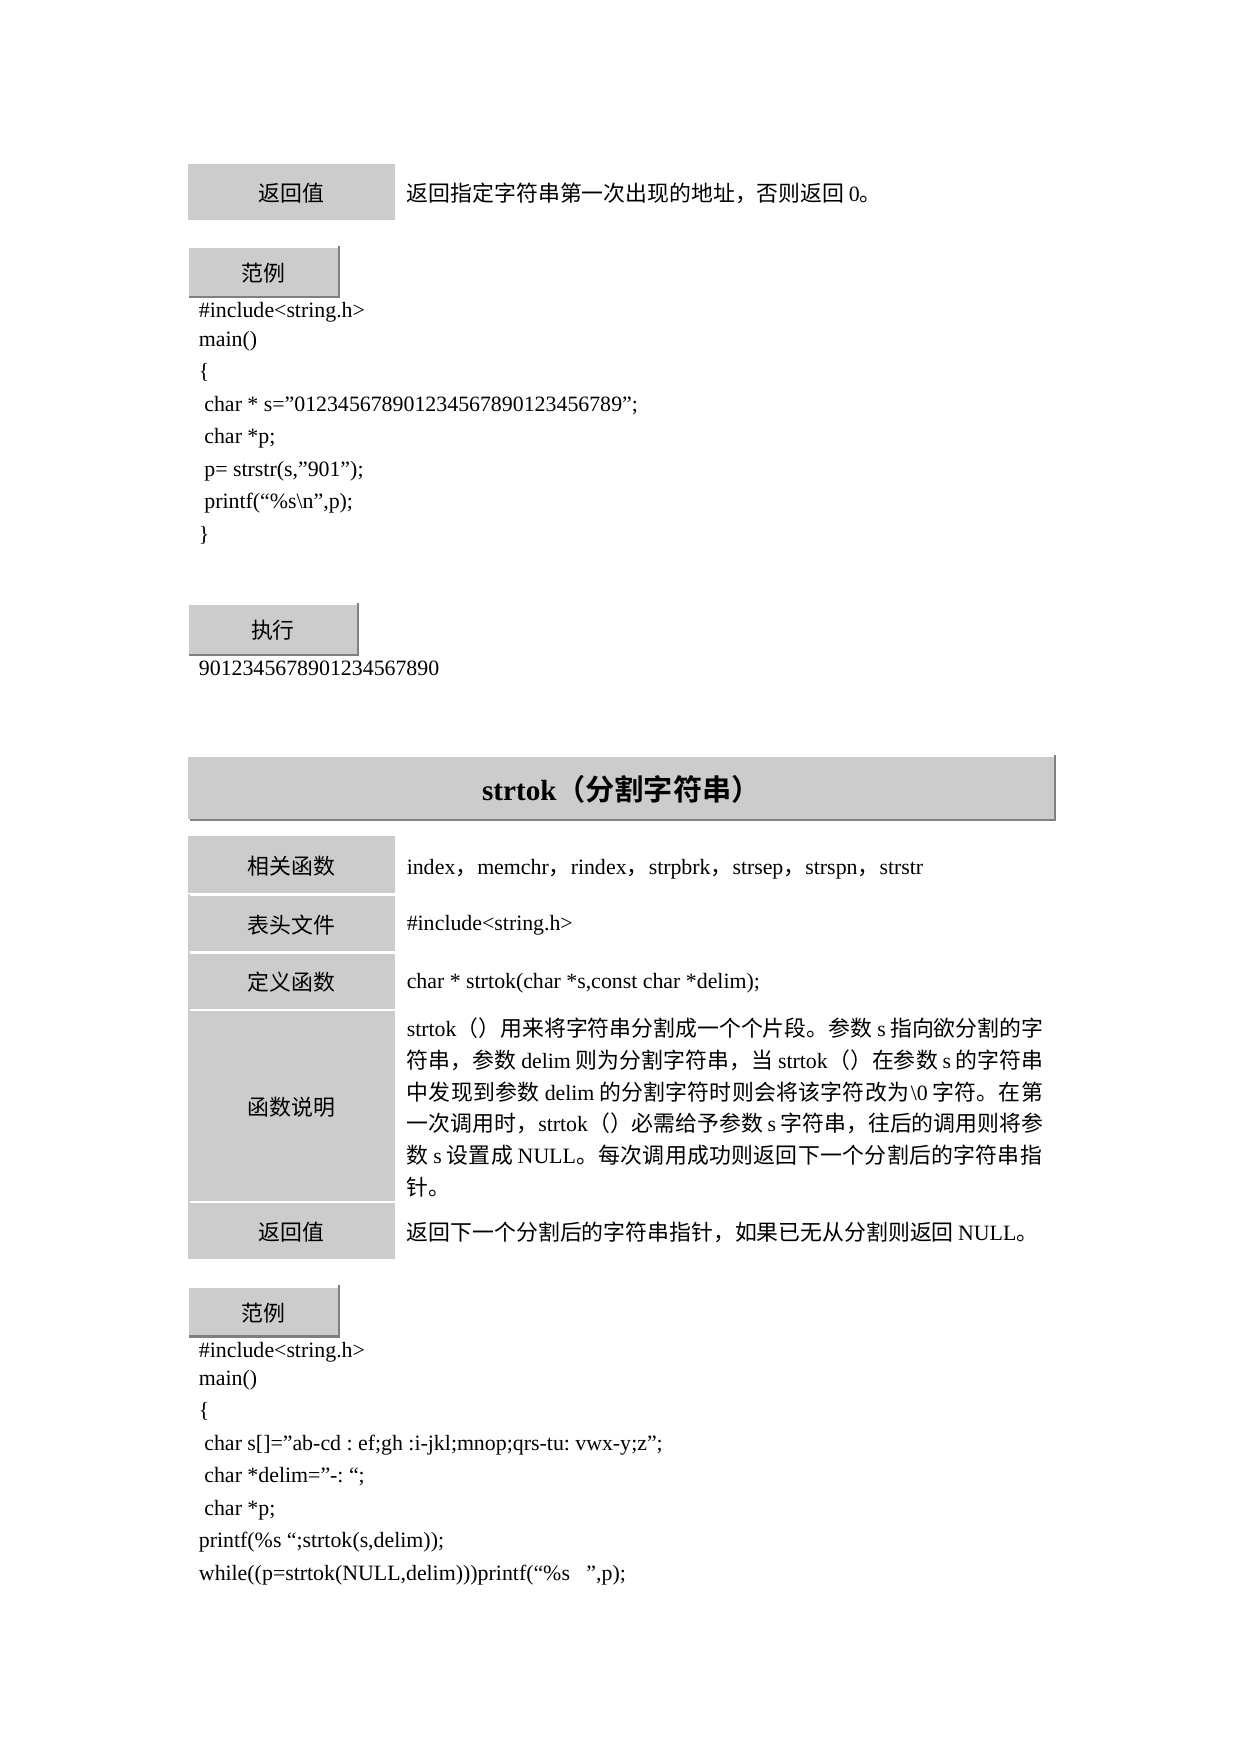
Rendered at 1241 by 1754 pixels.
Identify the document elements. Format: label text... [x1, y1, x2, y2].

table_cell 相关函数 [188, 836, 395, 893]
table_cell [188, 1259, 1055, 1285]
table_cell [188, 819, 1055, 836]
table_cell 返回值 [188, 164, 395, 220]
table_cell 表头文件 [188, 894, 395, 951]
table_cell [359, 603, 1055, 654]
table_cell 函数说明 [188, 1009, 395, 1201]
table_cell [340, 246, 1055, 296]
table_cell 范例 [189, 248, 338, 296]
table_cell #include<string.h> [395, 894, 1055, 951]
table_cell 定义函数 [188, 951, 395, 1009]
table_cell [340, 1285, 1055, 1335]
table_cell strtok（）用来将字符串分割成一个个片段。参数s指向欲分割的字符串，参数delim则为分割字符串，当strtok（）在参数s的字符串中发现到参数delim的分割字符时则会将该字符改为\0字符。在第一次调用时，strtok（）必需给予参数s字符串，往后的调用则将参数s设置成NULL。每次调用成功则返回下一个分割后的字符串指针。 [395, 1009, 1055, 1201]
table_cell 返回下一个分割后的字符串指针，如果已无从分割则返回NULL。 [395, 1201, 1055, 1259]
table_cell 执行 [189, 605, 357, 654]
table_cell 返回值 [188, 1201, 395, 1259]
table_cell 范例 [189, 1288, 338, 1335]
table_cell #include<string.h> main() { char * s=”012345678901234567890123456789”; char *p; p= strstr(s,”901”); printf(“%s\n”,p); } [188, 296, 1055, 602]
table_cell 9012345678901234567890 [188, 654, 1055, 722]
table_cell [188, 220, 1055, 246]
table_cell #include<string.h> main() { char s[]=”ab-cd : ef;gh :i-jkl;mnop;qrs-tu: vwx-y;z”; char *delim=”-: “; char *p; printf(%s “;strtok(s,delim)); while((p=strtok(NULL,delim)))printf(“%s ”,p); [188, 1335, 1055, 1592]
table_cell index，memchr，rindex，strpbrk，strsep，strspn，strstr [395, 836, 1055, 893]
table_header strtok（分割字符串） [188, 757, 1054, 819]
table_cell char * strtok(char *s,const char *delim); [395, 951, 1055, 1009]
table_cell 返回指定字符串第一次出现的地址，否则返回0。 [395, 162, 1055, 220]
